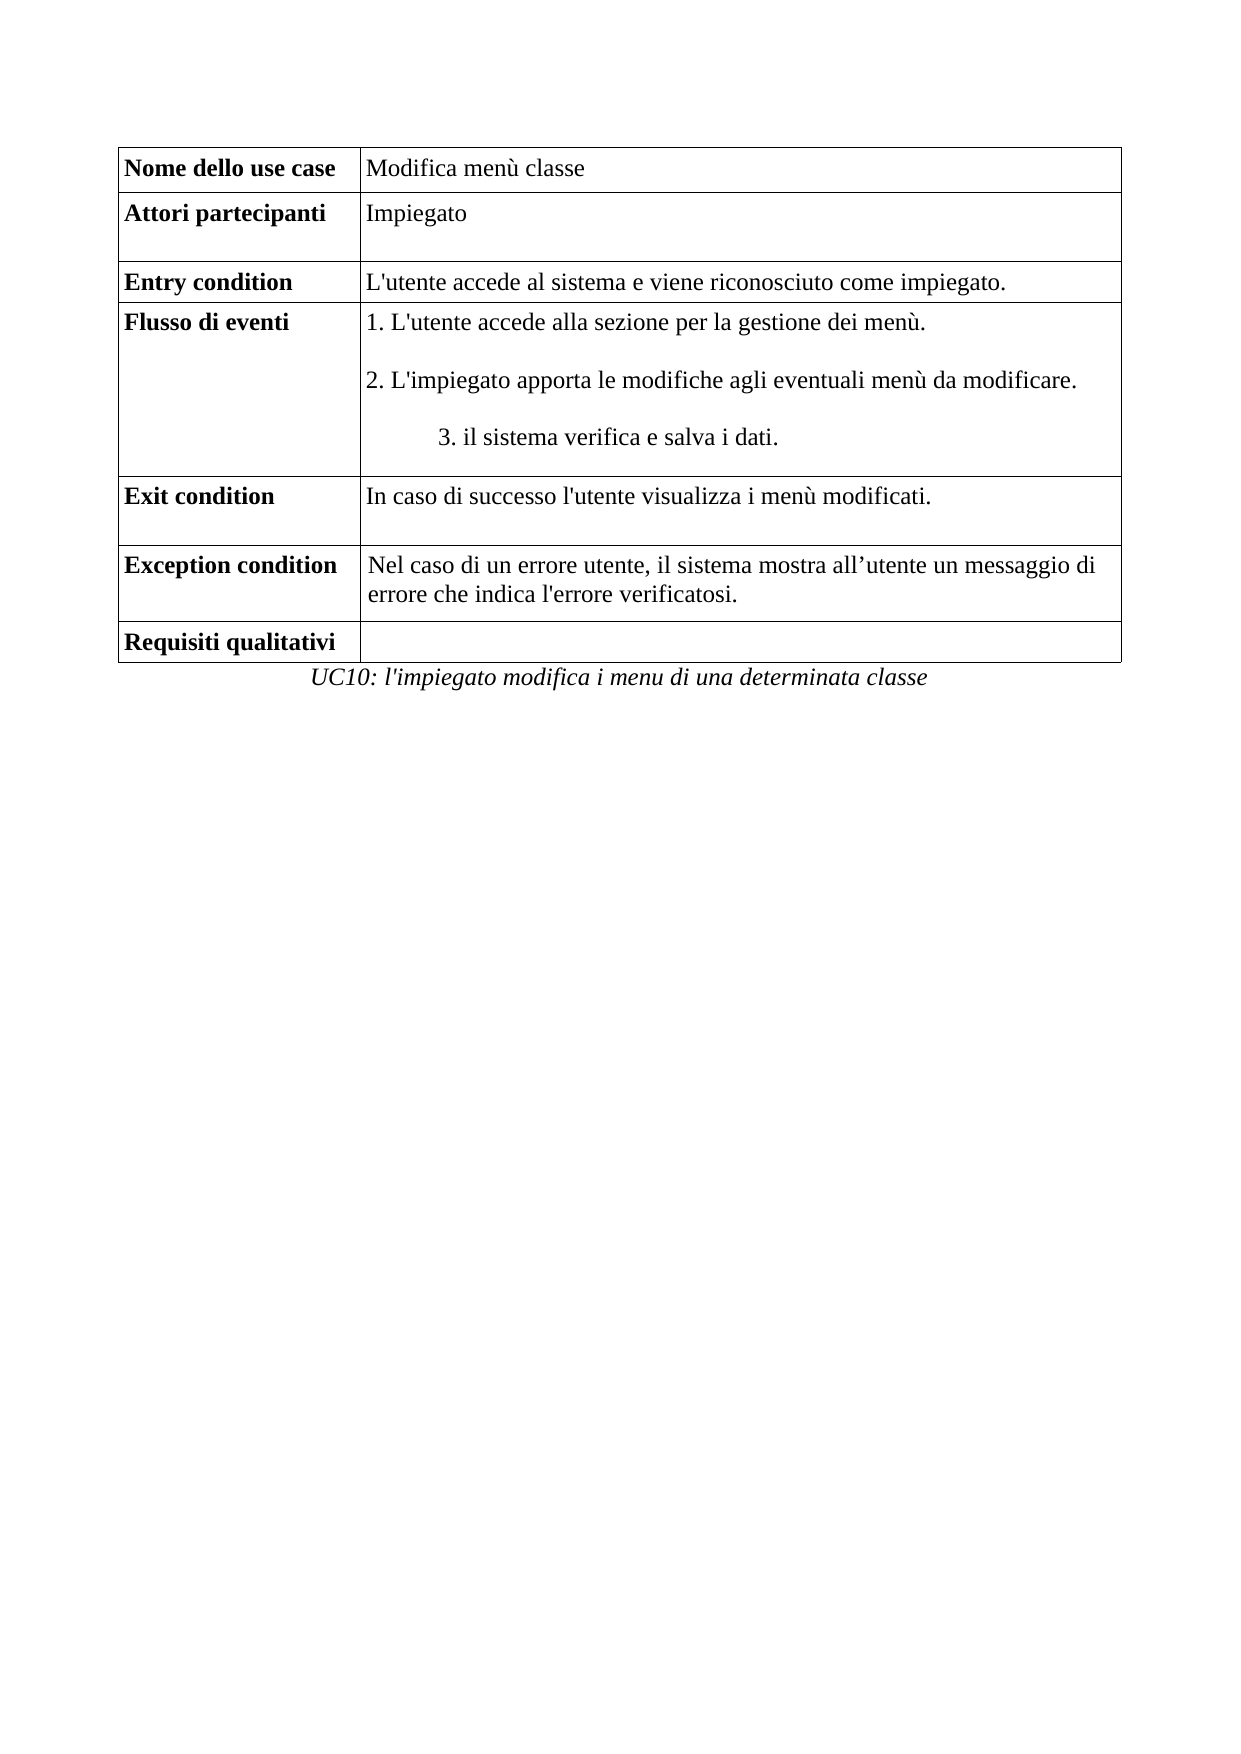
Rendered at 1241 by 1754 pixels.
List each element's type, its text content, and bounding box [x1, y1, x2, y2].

table_cell L'utente accede al sistema e viene riconosciuto come impiegato. [361, 262, 1121, 302]
table_cell In caso di successo l'utente visualizza i menù modificati. [361, 477, 1121, 545]
table_cell Impiegato [361, 193, 1121, 261]
table_header Nome dello use case [119, 148, 360, 192]
table_cell Exception condition [119, 546, 360, 621]
table_cell 1. L'utente accede alla sezione per la gestione dei menù. 2. L'impiegato apporta le modifiche agli eventuali menù da modificare. 3. il sistema verifica e salva i dati. [361, 303, 1121, 476]
table_header Modifica menù classe [361, 148, 1121, 192]
table_cell Nel caso di un errore utente, il sistema mostra all’utente un messaggio di errore che indica l'errore verificatosi. [361, 546, 1121, 621]
table_cell Exit condition [119, 477, 360, 545]
table_cell Attori partecipanti [119, 193, 360, 261]
table_cell [361, 622, 1121, 662]
table_cell Entry condition [119, 262, 360, 302]
table_cell Flusso di eventi [119, 303, 360, 476]
text UC10: l'impiegato modifica i menu di una determinata classe [118, 662, 1122, 690]
table_cell Requisiti qualitativi [119, 622, 360, 662]
